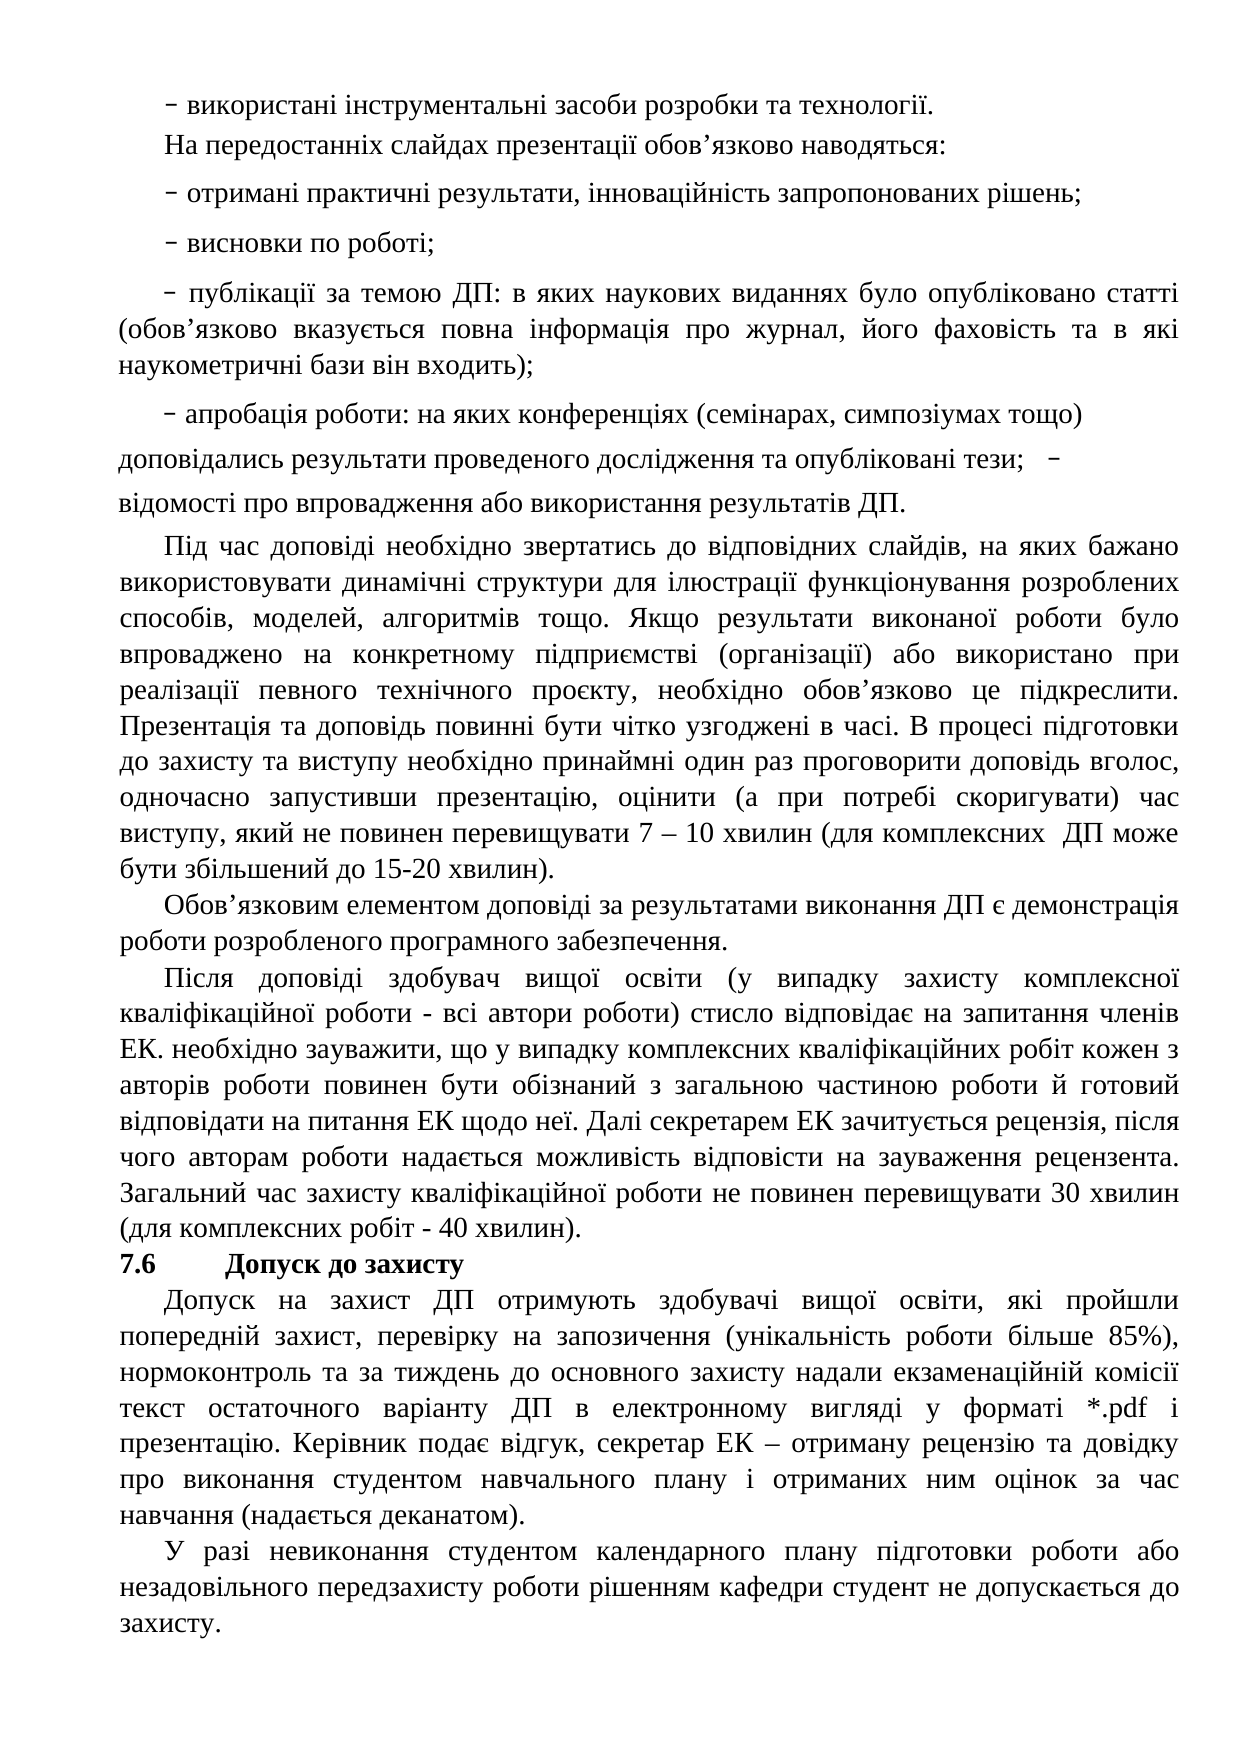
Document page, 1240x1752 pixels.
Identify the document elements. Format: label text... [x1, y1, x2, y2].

text Допуск на захист ДП отримують здобувачі вищої освіти, які пройшли попередній захист, перевірку на запозичення (унікальність роботи більше 85%), нормоконтроль та за тиждень до основного захисту надали екзаменаційній комісії текст остаточного варіанту ДП в електронному вигляді у форматі *.pdf і презентацію. Керівник подає відгук, секретар ЕК – отриману рецензію та довідку про виконання студентом навчального плану і отриманих ним оцінок за час навчання (надається деканатом). [119, 1282, 1180, 1531]
text − висновки по роботі; [164, 224, 1180, 260]
text − використані інструментальні засоби розробки та технології. [164, 86, 1180, 122]
text Обов’язковим елементом доповіді за результатами виконання ДП є демонстрація роботи розробленого програмного забезпечення. [119, 887, 1180, 956]
text Після доповіді здобувач вищої освіти (у випадку захисту комплексної кваліфікаційної роботи - всі автори роботи) стисло відповідає на запитання членів ЕК. необхідно зауважити, що у випадку комплексних кваліфікаційних робіт кожен з авторів роботи повинен бути обізнаний з загальною частиною роботи й готовий відповідати на питання ЕК щодо неї. Далі секретарем ЕК зачитується рецензія, після чого авторам роботи надається можливість відповісти на зауваження рецензента. Загальний час захисту кваліфікаційної роботи не повинен перевищувати 30 хвилин (для комплексних робіт - 40 хвилин). [119, 960, 1180, 1244]
subtitle Допуск до захисту [119, 1246, 1180, 1280]
text Під час доповіді необхідно звертатись до відповідних слайдів, на яких бажано використовувати динамічні структури для ілюстрації функціонування розроблених способів, моделей, алгоритмів тощо. Якщо результати виконаної роботи було впроваджено на конкретному підприємстві (організації) або використано при реалізації певного технічного проєкту, необхідно обов’язково це підкреслити. Презентація та доповідь повинні бути чітко узгоджені в часі. В процесі підготовки до захисту та виступу необхідно принаймні один раз проговорити доповідь вголос, одночасно запустивши презентацію, оцінити (а при потребі скоригувати) час виступу, який не повинен перевищувати 7 – 10 хвилин (для комплексних ДП може бути збільшений до 15-20 хвилин). [119, 528, 1180, 884]
text − публікації за темою ДП: в яких наукових виданнях було опубліковано статті (обов’язково вказується повна інформація про журнал, його фаховість та в які наукометричні бази він входить); [118, 274, 1180, 381]
text У разі невиконання студентом календарного плану підготовки роботи або незадовільного передзахисту роботи рішенням кафедри студент не допускається до захисту. [119, 1533, 1180, 1638]
text На передостанніх слайдах презентації обов’язково наводяться: [164, 127, 1180, 160]
text − апробація роботи: на яких конференціях (семінарах, симпозіумах тощо) доповідались результати проведеного дослідження та опубліковані тези; − відомості про впровадження або використання результатів ДП. [118, 395, 1182, 519]
text − отримані практичні результати, інноваційність запропонованих рішень; [164, 174, 1180, 210]
